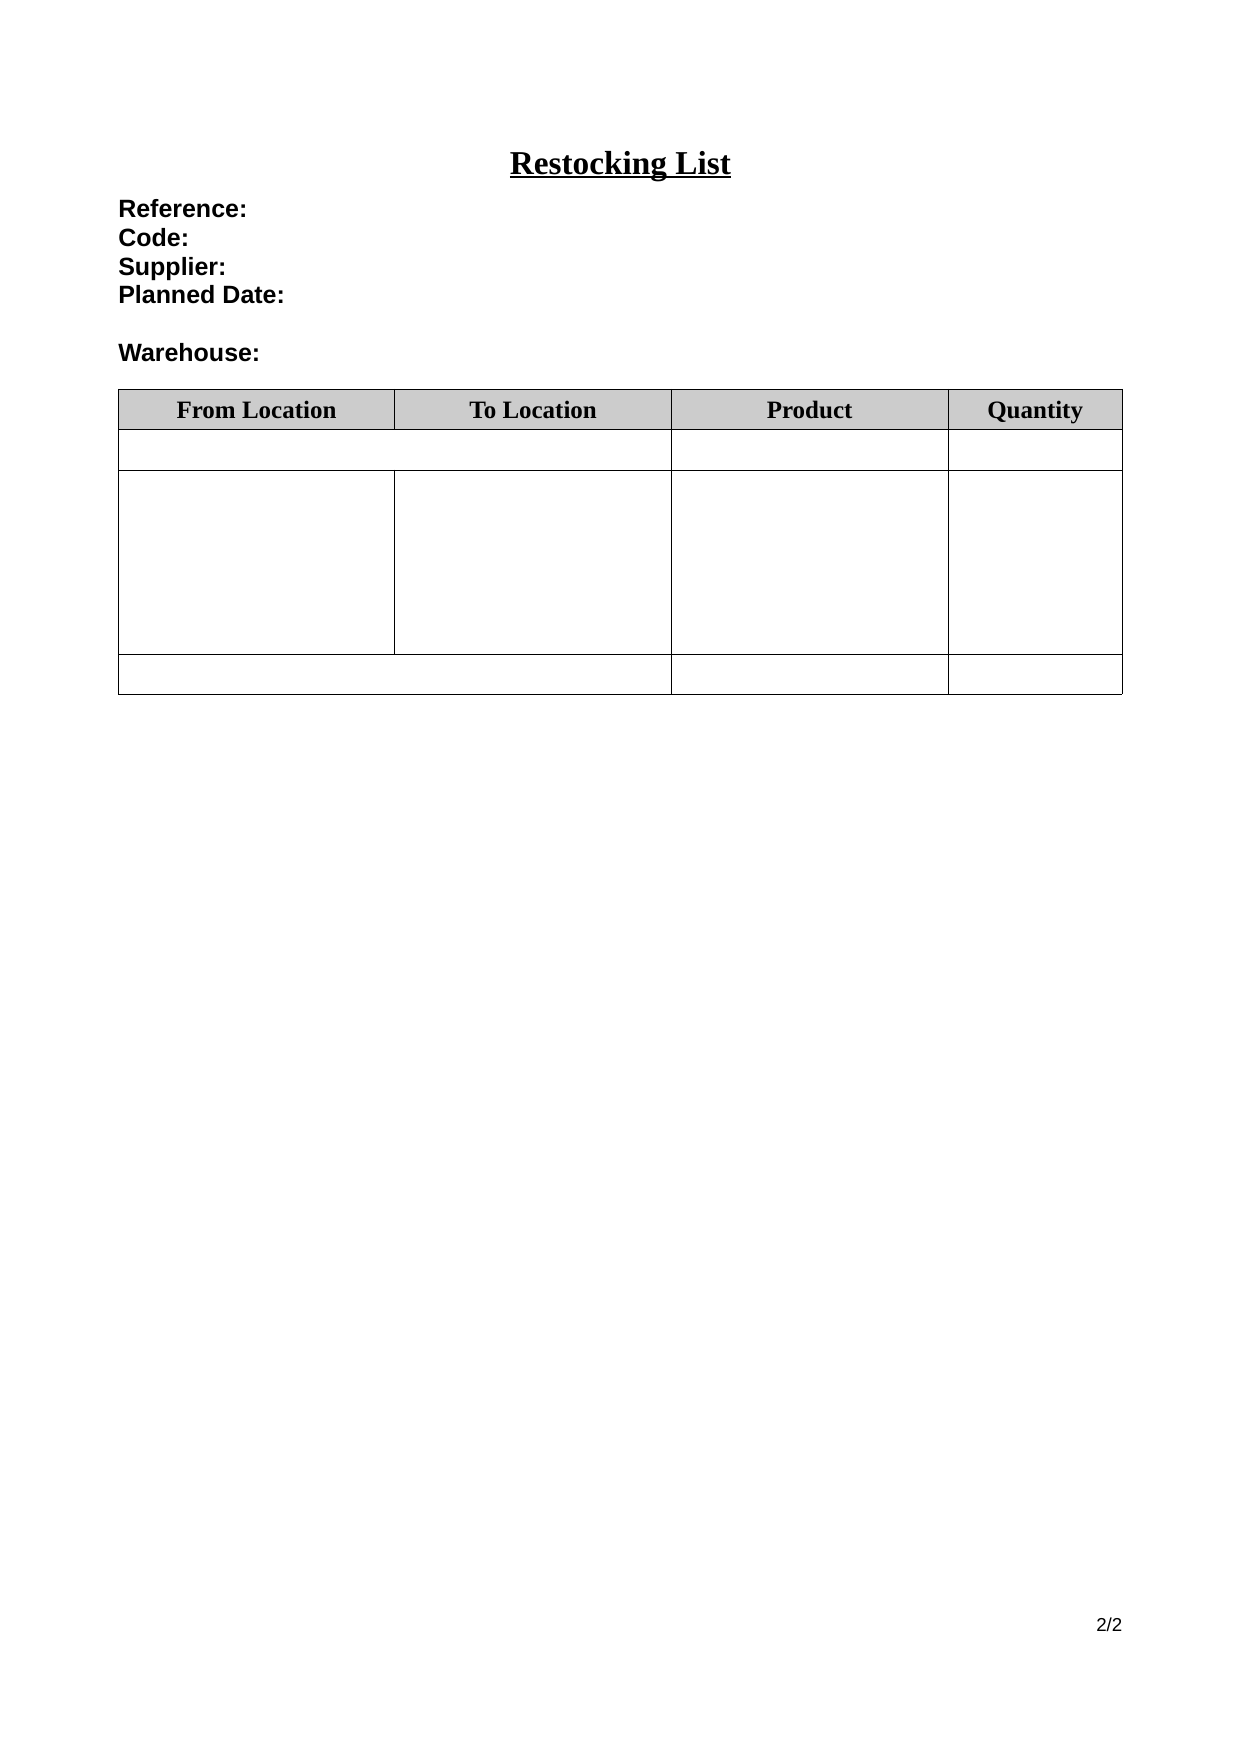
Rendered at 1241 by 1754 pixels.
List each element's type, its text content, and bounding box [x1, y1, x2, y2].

table_cell [949, 430, 1122, 469]
table_cell <formatLang(move.quantity, user.language, digits=move.unit_digits)> <move.uom.symbol> [949, 471, 1122, 654]
table_cell [672, 655, 948, 694]
table_cell <move.product.rec_name> [672, 471, 948, 654]
text Supplier: <packing.customer.rec_name> [118, 251, 1122, 280]
table_header From Location [119, 390, 394, 429]
subtitle Restocking List [118, 143, 1122, 181]
table_cell [949, 655, 1122, 694]
table_header Product [672, 390, 948, 429]
table_cell <for each="move in moves[packing.id]"> [119, 430, 671, 469]
table_header Quantity [949, 390, 1122, 429]
table_cell [672, 430, 948, 469]
text Planned Date: <packing.planned_date and formatLang(packing.planned_date.strftime("%Y-%m-%d"), user.language, date=True) or ''> [118, 280, 1122, 338]
text Warehouse: <packing.warehouse.rec_name> [118, 338, 1122, 366]
text Reference: <packing.reference or ''> [118, 194, 1122, 223]
table_cell <move.from_location.rec_name> [119, 471, 394, 654]
table_header To Location [395, 390, 671, 429]
table_cell </for> [119, 655, 671, 694]
text Code: <packing.code> [118, 223, 1122, 251]
table_cell <move.to_location.rec_name> [395, 471, 671, 654]
text </for> [118, 695, 1122, 723]
